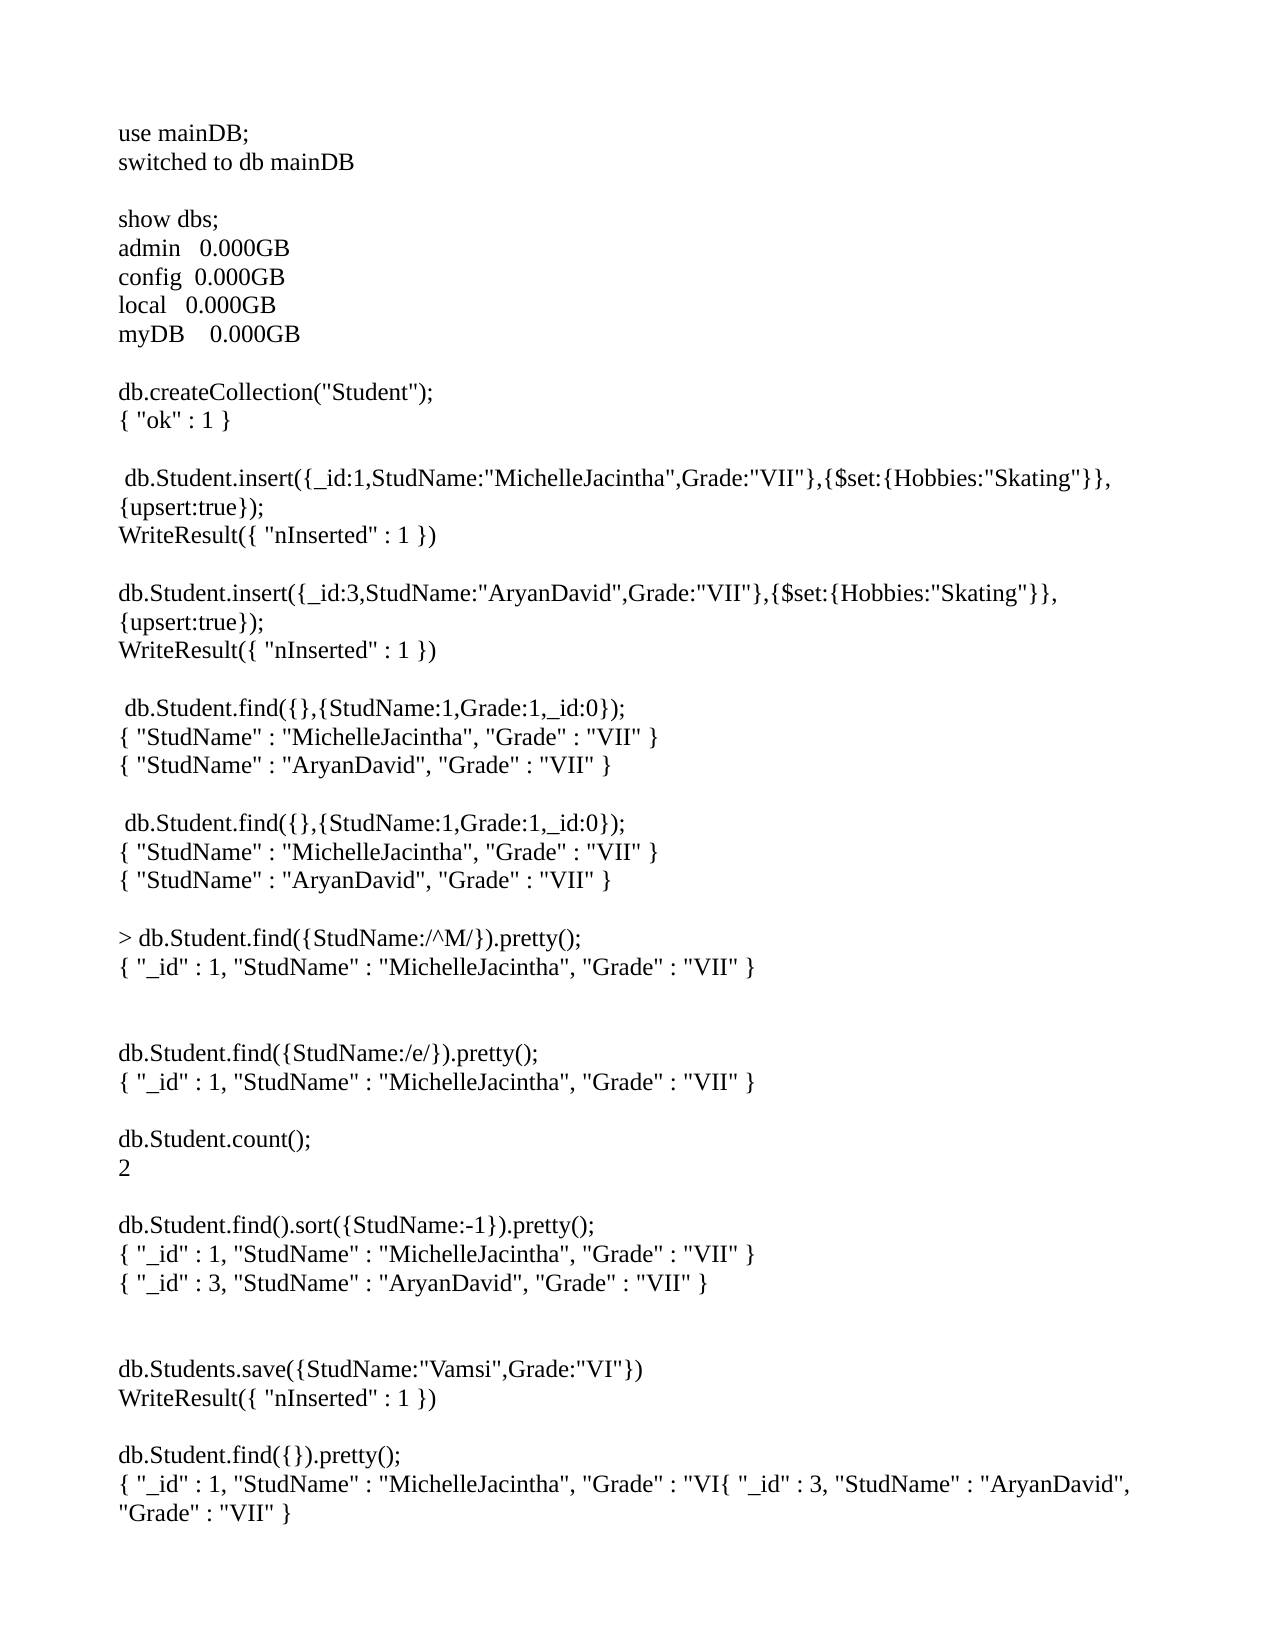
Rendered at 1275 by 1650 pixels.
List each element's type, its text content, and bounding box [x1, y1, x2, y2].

text { "_id" : 1, "StudName" : "MichelleJacintha", "Grade" : "VII" } [118, 952, 1157, 981]
text config 0.000GB [118, 262, 1157, 291]
text { "_id" : 1, "StudName" : "MichelleJacintha", "Grade" : "VII" } [118, 1067, 1157, 1096]
text { "StudName" : "AryanDavid", "Grade" : "VII" } [118, 751, 1157, 779]
text { "ok" : 1 } [118, 406, 1157, 434]
text { "_id" : 1, "StudName" : "MichelleJacintha", "Grade" : "VI{ "_id" : 3, "StudName" : "AryanDavid", "Grade" : "VII" } [118, 1469, 1157, 1527]
text db.createCollection("Student"); [118, 377, 1157, 406]
text 2 [118, 1153, 1157, 1182]
text { "StudName" : "MichelleJacintha", "Grade" : "VII" } [118, 837, 1157, 866]
text { "_id" : 1, "StudName" : "MichelleJacintha", "Grade" : "VII" } [118, 1239, 1157, 1268]
text > db.Student.find({StudName:/^M/}).pretty(); [118, 923, 1157, 952]
text show dbs; [118, 204, 1157, 233]
text { "_id" : 3, "StudName" : "AryanDavid", "Grade" : "VII" } [118, 1268, 1157, 1297]
text db.Student.insert({_id:3,StudName:"AryanDavid",Grade:"VII"},{$set:{Hobbies:"Skating"}},{upsert:true}); [118, 578, 1157, 636]
text db.Student.find({StudName:/e/}).pretty(); [118, 1038, 1157, 1067]
text use mainDB; [118, 118, 1157, 147]
text db.Students.save({StudName:"Vamsi",Grade:"VI"}) [118, 1354, 1157, 1383]
text switched to db mainDB [118, 147, 1157, 176]
text WriteResult({ "nInserted" : 1 }) [118, 1383, 1157, 1412]
text db.Student.insert({_id:1,StudName:"MichelleJacintha",Grade:"VII"},{$set:{Hobbies:"Skating"}},{upsert:true}); [118, 463, 1157, 521]
text db.Student.find({},{StudName:1,Grade:1,_id:0}); [118, 693, 1157, 722]
text db.Student.count(); [118, 1124, 1157, 1153]
text WriteResult({ "nInserted" : 1 }) [118, 521, 1157, 549]
text db.Student.find({}).pretty(); [118, 1441, 1157, 1469]
text WriteResult({ "nInserted" : 1 }) [118, 636, 1157, 664]
text myDB 0.000GB [118, 319, 1157, 348]
text { "StudName" : "AryanDavid", "Grade" : "VII" } [118, 866, 1157, 894]
text admin 0.000GB [118, 233, 1157, 262]
text db.Student.find({},{StudName:1,Grade:1,_id:0}); [118, 808, 1157, 837]
text db.Student.find().sort({StudName:-1}).pretty(); [118, 1211, 1157, 1239]
text local 0.000GB [118, 291, 1157, 319]
text { "StudName" : "MichelleJacintha", "Grade" : "VII" } [118, 722, 1157, 751]
